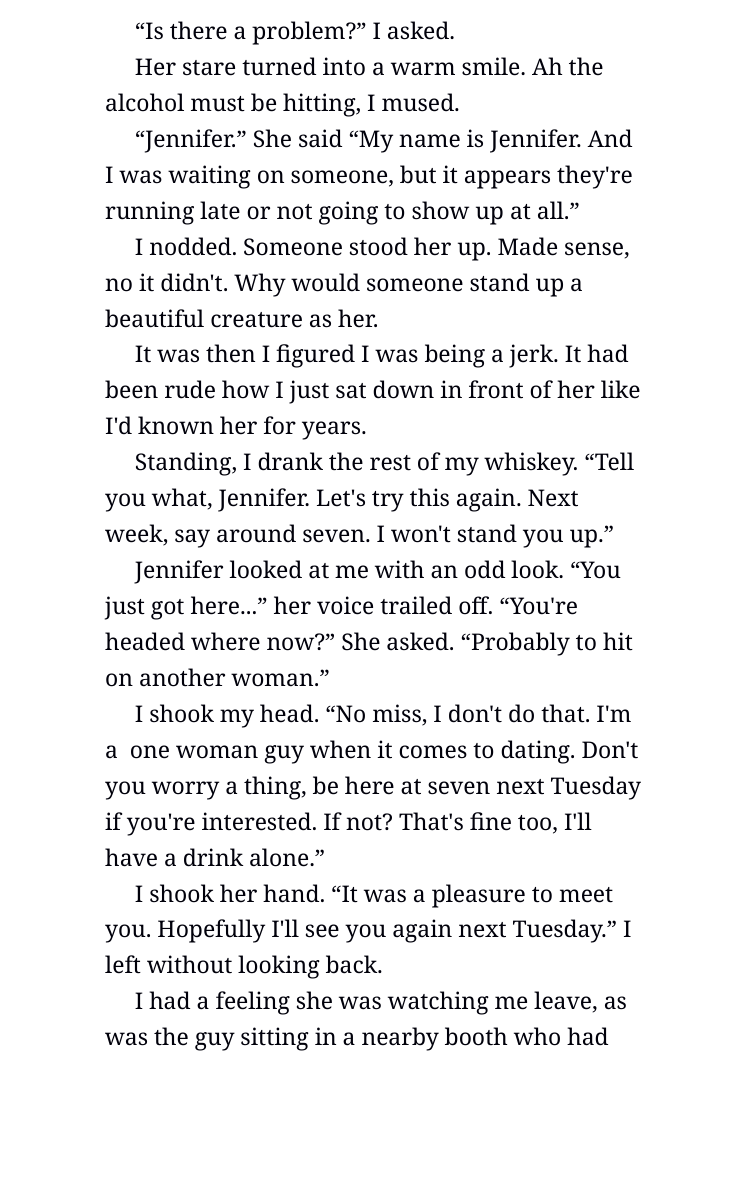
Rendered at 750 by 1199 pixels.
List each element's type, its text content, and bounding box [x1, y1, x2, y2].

text I had a feeling she was watching me leave, as was the guy sitting in a nearby booth who had [105, 985, 645, 1052]
text “Is there a problem?” I asked. [105, 15, 645, 46]
text It was then I figured I was being a jerk. It had been rude how I just sat down in front of her like I'd known her for years. [105, 338, 645, 442]
text Her stare turned into a warm smile. Ah the alcohol must be hitting, I mused. [105, 51, 645, 118]
text I shook her hand. “It was a pleasure to meet you. Hopefully I'll see you again next Tuesday.” I left without looking back. [105, 877, 645, 981]
text I shook my head. “No miss, I don't do that. I'm a one woman guy when it comes to dating. Don't you worry a thing, be here at seven next Tuesday if you're interested. If not? That's fine too, I'll have a drink alone.” [105, 698, 645, 873]
text Standing, I drank the rest of my whiskey. “Tell you what, Jennifer. Let's try this again. Next week, say around seven. I won't stand you up.” [105, 446, 645, 549]
text Jennifer looked at me with an odd look. “You just got here...” her voice trailed off. “You're headed where now?” She asked. “Probably to hit on another woman.” [105, 554, 645, 693]
text “Jennifer.” She said “My name is Jennifer. And I was waiting on someone, but it appears they're running late or not going to show up at all.” [105, 123, 645, 226]
text I nodded. Someone stood her up. Made sense, no it didn't. Why would someone stand up a beautiful creature as her. [105, 231, 645, 334]
